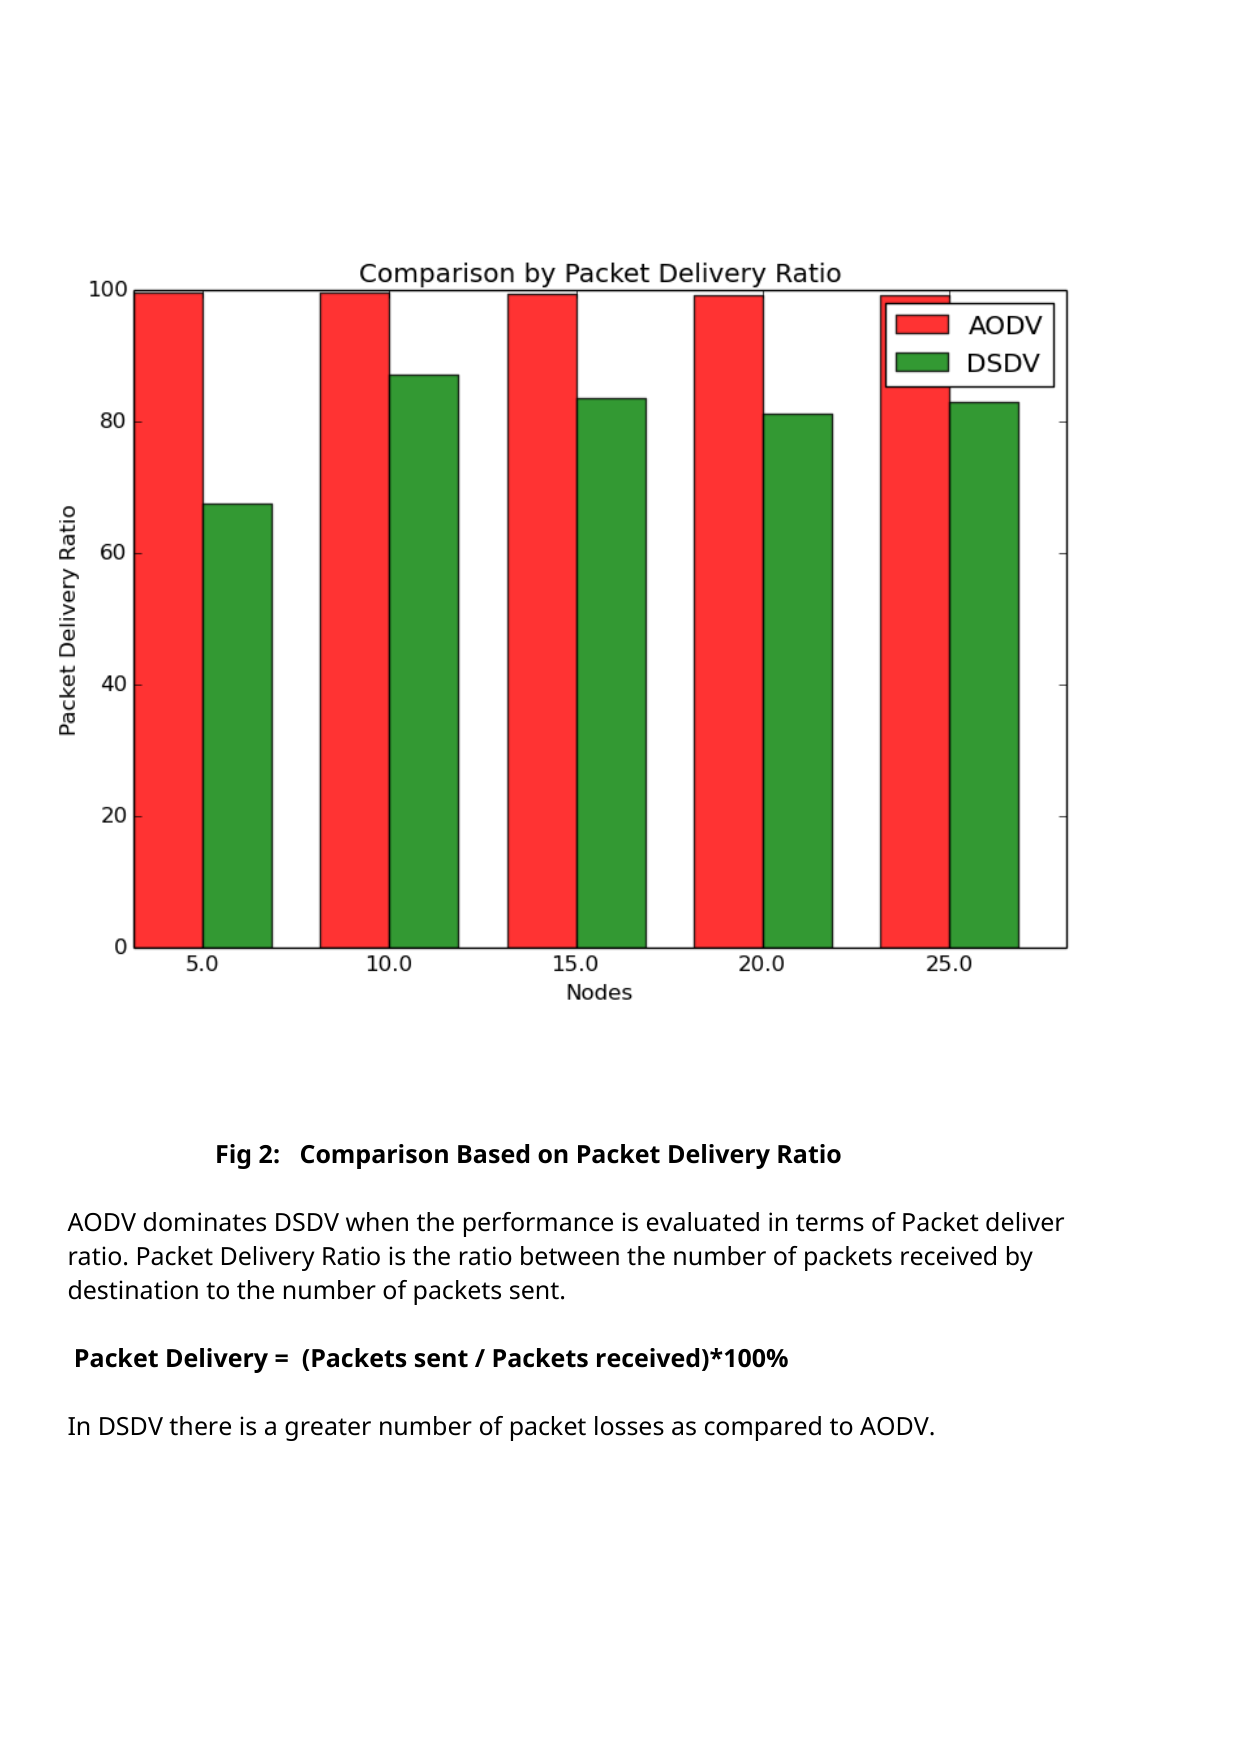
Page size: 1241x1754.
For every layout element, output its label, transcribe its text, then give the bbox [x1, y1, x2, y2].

text In DSDV there is a greater number of packet losses as compared to AODV. [67, 1409, 1123, 1443]
picture [32, 238, 1089, 1035]
text Fig 2: Comparison Based on Packet Delivery Ratio [67, 1136, 1123, 1170]
text AODV dominates DSDV when the performance is evaluated in terms of Packet deliver ratio. Packet Delivery Ratio is the ratio between the number of packets received by destination to the number of packets sent. [67, 1204, 1123, 1307]
text Packet Delivery = (Packets sent / Packets received)*100% [67, 1341, 1123, 1375]
